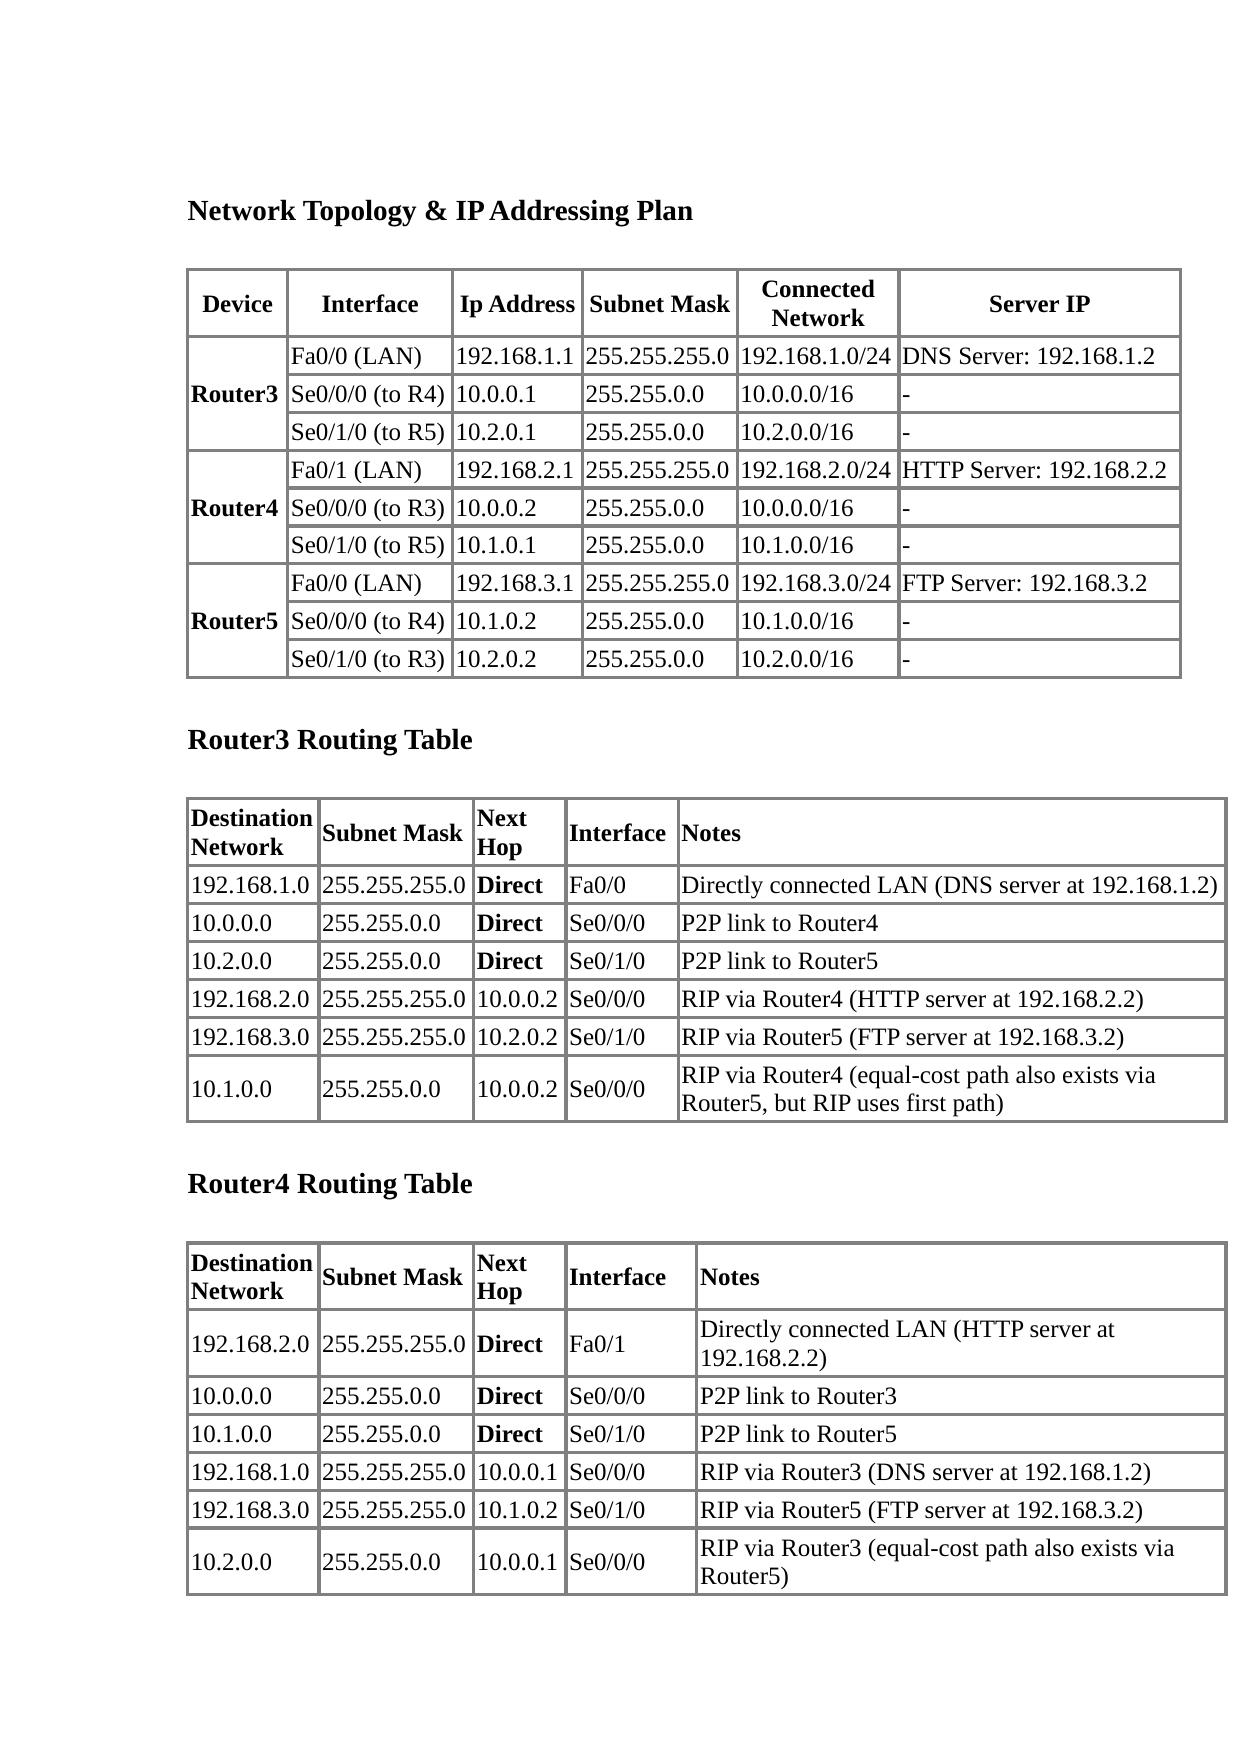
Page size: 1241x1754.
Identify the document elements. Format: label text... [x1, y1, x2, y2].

table_cell 255.255.255.0 [321, 867, 472, 902]
subtitle Router4 Routing Table [187, 1167, 1053, 1200]
table_cell 10.1.0.2 [454, 603, 581, 638]
table_cell 10.1.0.0 [189, 1416, 317, 1451]
table_cell 192.168.2.0/24 [739, 452, 897, 486]
table_cell 10.2.0.2 [454, 641, 581, 676]
table_cell Direct [475, 905, 564, 940]
table_cell Direct [475, 1416, 564, 1451]
table_header Notes [680, 800, 1224, 864]
table_cell HTTP Server: 192.168.2.2 [901, 452, 1179, 486]
table_cell 10.0.0.0 [189, 905, 317, 940]
table_cell 10.1.0.0 [189, 1057, 317, 1120]
table_header Device [189, 271, 286, 335]
table_cell Fa0/0 (LAN) [289, 338, 451, 373]
table_cell Router3 [189, 338, 286, 448]
table_cell 192.168.1.1 [454, 338, 581, 373]
table_cell 255.255.0.0 [321, 1530, 472, 1593]
table_cell 10.2.0.0 [189, 943, 317, 978]
table_cell Se0/0/0 (to R3) [289, 490, 451, 524]
table_cell RIP via Router3 (equal-cost path also exists via Router5) [698, 1530, 1224, 1593]
table_cell - [901, 376, 1179, 411]
table_cell 192.168.3.0 [189, 1019, 317, 1053]
table_cell FTP Server: 192.168.3.2 [901, 565, 1179, 600]
table_cell 10.2.0.2 [475, 1019, 564, 1053]
table_cell Direct [475, 943, 564, 978]
table_cell 255.255.0.0 [584, 376, 736, 411]
table_cell - [901, 490, 1179, 524]
table_cell 192.168.3.0/24 [739, 565, 897, 600]
table_cell 10.2.0.1 [454, 414, 581, 448]
table_cell - [901, 528, 1179, 562]
table_cell 192.168.3.0 [189, 1492, 317, 1526]
table_cell 192.168.2.1 [454, 452, 581, 486]
table_cell Se0/1/0 (to R5) [289, 528, 451, 562]
table_cell 255.255.255.0 [321, 1492, 472, 1526]
table_cell 255.255.255.0 [321, 1019, 472, 1053]
table_cell 10.0.0.2 [454, 490, 581, 524]
table_cell 10.2.0.0 [189, 1530, 317, 1593]
table_cell Direct [475, 1311, 564, 1375]
table_cell P2P link to Router4 [680, 905, 1224, 940]
subtitle Network Topology & IP Addressing Plan [187, 193, 1053, 227]
table_cell 192.168.1.0 [189, 1454, 317, 1488]
table_cell 255.255.255.0 [584, 338, 736, 373]
table_cell RIP via Router4 (equal-cost path also exists via Router5, but RIP uses first path) [680, 1057, 1224, 1120]
table_cell Se0/0/0 [568, 981, 677, 1016]
table_cell Router5 [189, 565, 286, 676]
table_cell Se0/1/0 [568, 1416, 695, 1451]
table_cell RIP via Router5 (FTP server at 192.168.3.2) [680, 1019, 1224, 1053]
table_cell Direct [475, 1378, 564, 1413]
table_cell 255.255.255.0 [321, 981, 472, 1016]
table_cell 10.1.0.0/16 [739, 528, 897, 562]
table_cell Router4 [189, 452, 286, 562]
table_header Notes [698, 1245, 1224, 1308]
table_cell Se0/1/0 (to R5) [289, 414, 451, 448]
table_cell 255.255.0.0 [321, 943, 472, 978]
table_cell 10.0.0.2 [475, 1057, 564, 1120]
table_cell Fa0/0 [568, 867, 677, 902]
table_cell Se0/0/0 (to R4) [289, 376, 451, 411]
table_cell 255.255.0.0 [584, 641, 736, 676]
table_cell P2P link to Router3 [698, 1378, 1224, 1413]
table_cell 10.1.0.2 [475, 1492, 564, 1526]
table_header Next Hop [475, 800, 564, 864]
table_cell Fa0/0 (LAN) [289, 565, 451, 600]
table_header Interface [568, 1245, 695, 1308]
table_header Subnet Mask [321, 1245, 472, 1308]
table_cell 255.255.0.0 [321, 1416, 472, 1451]
table_cell Fa0/1 (LAN) [289, 452, 451, 486]
table_cell P2P link to Router5 [680, 943, 1224, 978]
table_cell - [901, 414, 1179, 448]
table_cell Se0/0/0 [568, 1057, 677, 1120]
table_cell RIP via Router5 (FTP server at 192.168.3.2) [698, 1492, 1224, 1526]
table_cell 192.168.2.0 [189, 1311, 317, 1375]
table_cell Se0/1/0 [568, 943, 677, 978]
table_cell 255.255.255.0 [584, 452, 736, 486]
table_cell Se0/1/0 (to R3) [289, 641, 451, 676]
table_header Subnet Mask [321, 800, 472, 864]
table_cell 255.255.0.0 [321, 905, 472, 940]
table_cell 192.168.3.1 [454, 565, 581, 600]
table_cell - [901, 603, 1179, 638]
table_cell 10.0.0.1 [475, 1530, 564, 1593]
table_cell 10.0.0.0/16 [739, 490, 897, 524]
table_cell 10.0.0.1 [454, 376, 581, 411]
table_cell Se0/0/0 [568, 1530, 695, 1593]
subtitle Router3 Routing Table [187, 722, 1053, 756]
table_cell 255.255.255.0 [584, 565, 736, 600]
table_cell 192.168.2.0 [189, 981, 317, 1016]
table_cell 10.0.0.2 [475, 981, 564, 1016]
table_cell DNS Server: 192.168.1.2 [901, 338, 1179, 373]
table_cell Directly connected LAN (HTTP server at 192.168.2.2) [698, 1311, 1224, 1375]
table_cell 10.0.0.0 [189, 1378, 317, 1413]
table_cell 10.1.0.1 [454, 528, 581, 562]
table_header Next Hop [475, 1245, 564, 1308]
table_cell Directly connected LAN (DNS server at 192.168.1.2) [680, 867, 1224, 902]
table_cell Se0/0/0 (to R4) [289, 603, 451, 638]
table_header Destination Network [189, 800, 317, 864]
table_cell 255.255.255.0 [321, 1311, 472, 1375]
table_cell RIP via Router3 (DNS server at 192.168.1.2) [698, 1454, 1224, 1488]
table_cell 10.2.0.0/16 [739, 414, 897, 448]
table_header Interface [568, 800, 677, 864]
table_cell 192.168.1.0/24 [739, 338, 897, 373]
table_cell Se0/1/0 [568, 1492, 695, 1526]
table_cell RIP via Router4 (HTTP server at 192.168.2.2) [680, 981, 1224, 1016]
table_cell 255.255.255.0 [321, 1454, 472, 1488]
table_cell 255.255.0.0 [584, 414, 736, 448]
table_cell 10.1.0.0/16 [739, 603, 897, 638]
table_cell 255.255.0.0 [584, 490, 736, 524]
table_cell 255.255.0.0 [321, 1057, 472, 1120]
table_header Server IP [901, 271, 1179, 335]
table_cell 192.168.1.0 [189, 867, 317, 902]
table_cell Se0/0/0 [568, 905, 677, 940]
table_cell 255.255.0.0 [321, 1378, 472, 1413]
table_header Ip Address [454, 271, 581, 335]
table_cell 255.255.0.0 [584, 603, 736, 638]
table_header Destination Network [189, 1245, 317, 1308]
table_cell 10.2.0.0/16 [739, 641, 897, 676]
table_cell Fa0/1 [568, 1311, 695, 1375]
table_cell Se0/1/0 [568, 1019, 677, 1053]
table_cell Se0/0/0 [568, 1454, 695, 1488]
table_header Subnet Mask [584, 271, 736, 335]
table_cell P2P link to Router5 [698, 1416, 1224, 1451]
table_cell - [901, 641, 1179, 676]
table_cell Direct [475, 867, 564, 902]
table_cell Se0/0/0 [568, 1378, 695, 1413]
table_cell 10.0.0.0/16 [739, 376, 897, 411]
table_header Interface [289, 271, 451, 335]
table_cell 255.255.0.0 [584, 528, 736, 562]
table_cell 10.0.0.1 [475, 1454, 564, 1488]
table_header Connected Network [739, 271, 897, 335]
